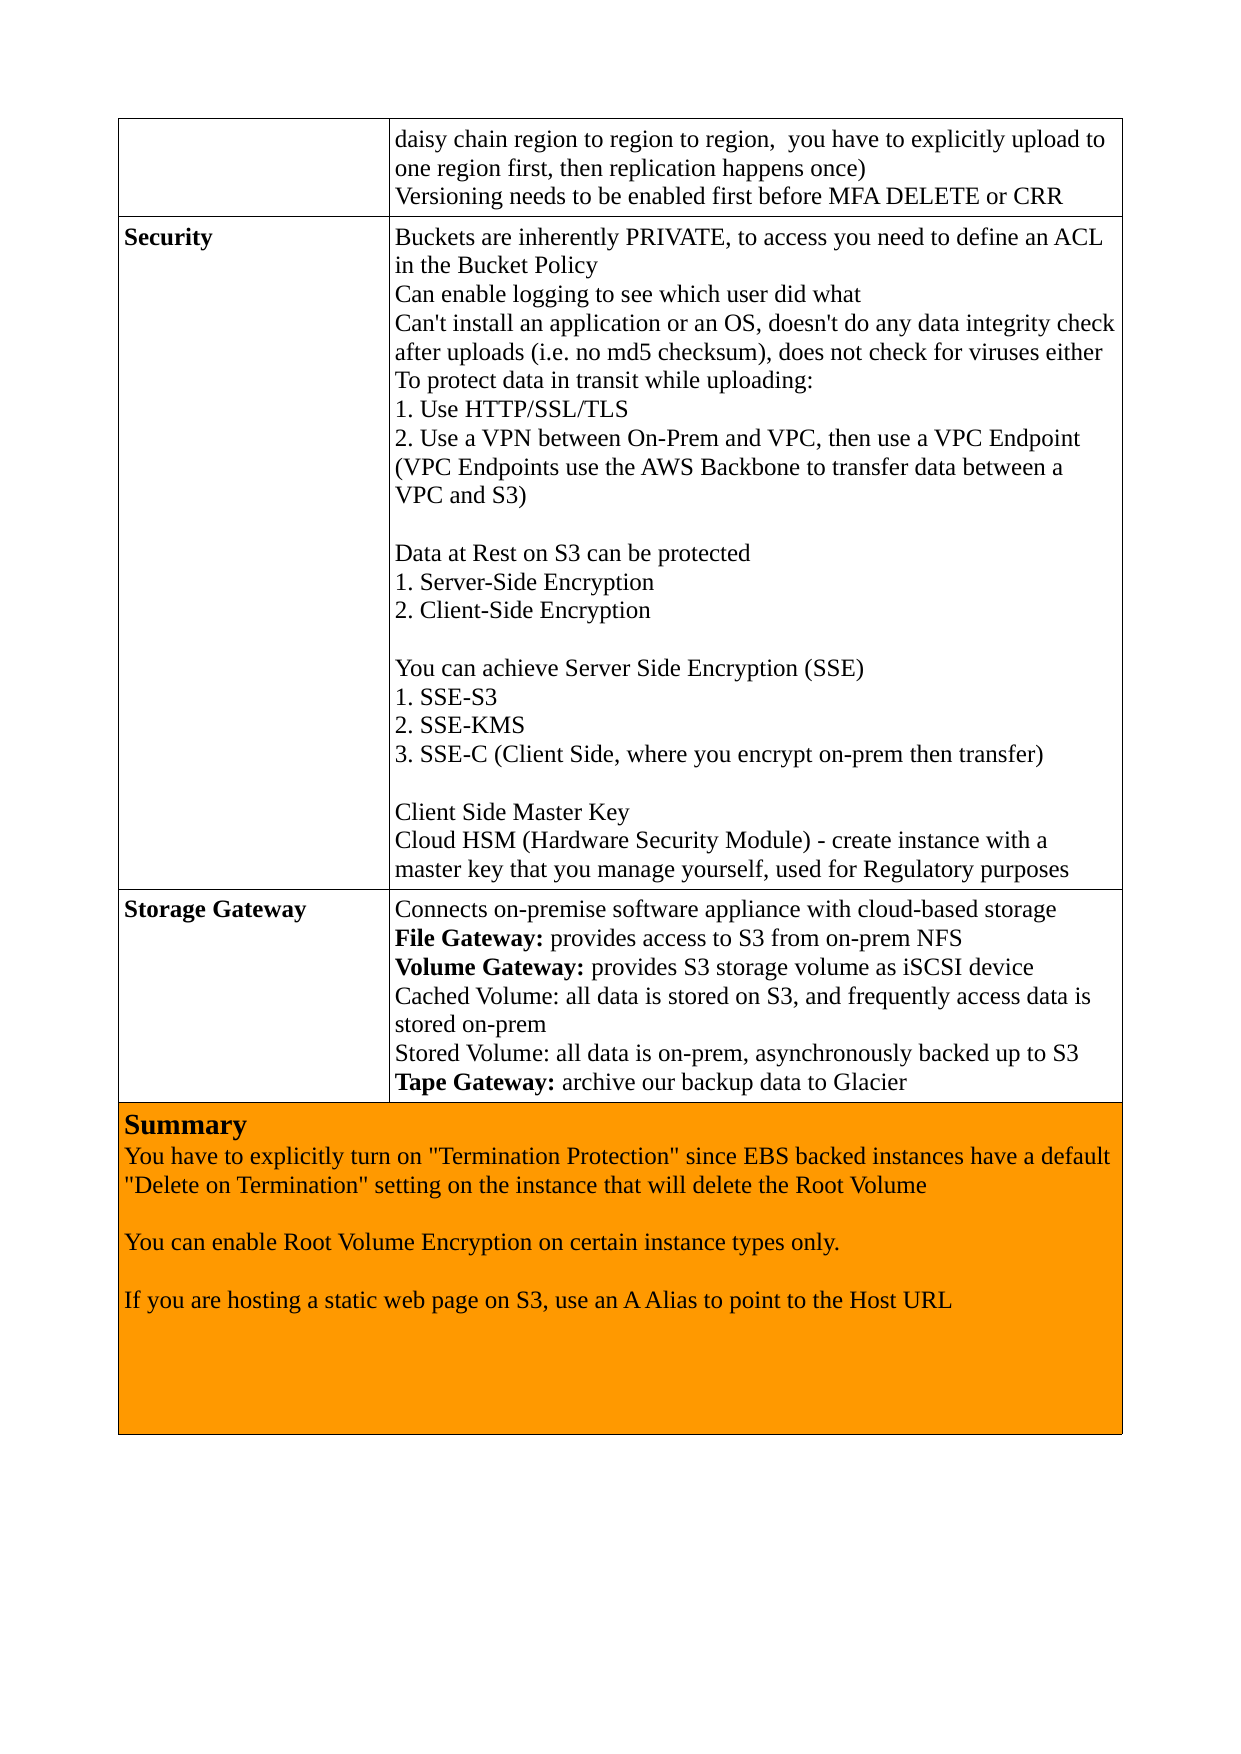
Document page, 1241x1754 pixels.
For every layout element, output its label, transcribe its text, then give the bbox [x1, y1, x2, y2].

table_cell Storage Gateway [119, 890, 389, 1102]
table_cell Buckets are inherently PRIVATE, to access you need to define an ACL in the Bucket Policy Can enable logging to see which user did what Can't install an application or an OS, doesn't do any data integrity check after uploads (i.e. no md5 checksum), does not check for viruses either To protect data in transit while uploading: 1. Use HTTP/SSL/TLS 2. Use a VPN between On-Prem and VPC, then use a VPC Endpoint (VPC Endpoints use the AWS Backbone to transfer data between a VPC and S3) Data at Rest on S3 can be protected 1. Server-Side Encryption 2. Client-Side Encryption You can achieve Server Side Encryption (SSE) 1. SSE-S3 2. SSE-KMS 3. SSE-C (Client Side, where you encrypt on-prem then transfer) Client Side Master Key Cloud HSM (Hardware Security Module) - create instance with a master key that you manage yourself, used for Regulatory purposes [390, 217, 1122, 889]
table_cell daisy chain region to region to region, you have to explicitly upload to one region first, then replication happens once) Versioning needs to be enabled first before MFA DELETE or CRR [390, 119, 1122, 216]
table_cell [119, 119, 389, 216]
table_cell Summary You have to explicitly turn on "Termination Protection" since EBS backed instances have a default "Delete on Termination" setting on the instance that will delete the Root Volume You can enable Root Volume Encryption on certain instance types only. If you are hosting a static web page on S3, use an A Alias to point to the Host URL [119, 1103, 1122, 1434]
table_cell Security [119, 217, 389, 889]
table_cell Connects on-premise software appliance with cloud-based storage File Gateway: provides access to S3 from on-prem NFS Volume Gateway: provides S3 storage volume as iSCSI device Cached Volume: all data is stored on S3, and frequently access data is stored on-prem Stored Volume: all data is on-prem, asynchronously backed up to S3 Tape Gateway: archive our backup data to Glacier [390, 890, 1122, 1102]
